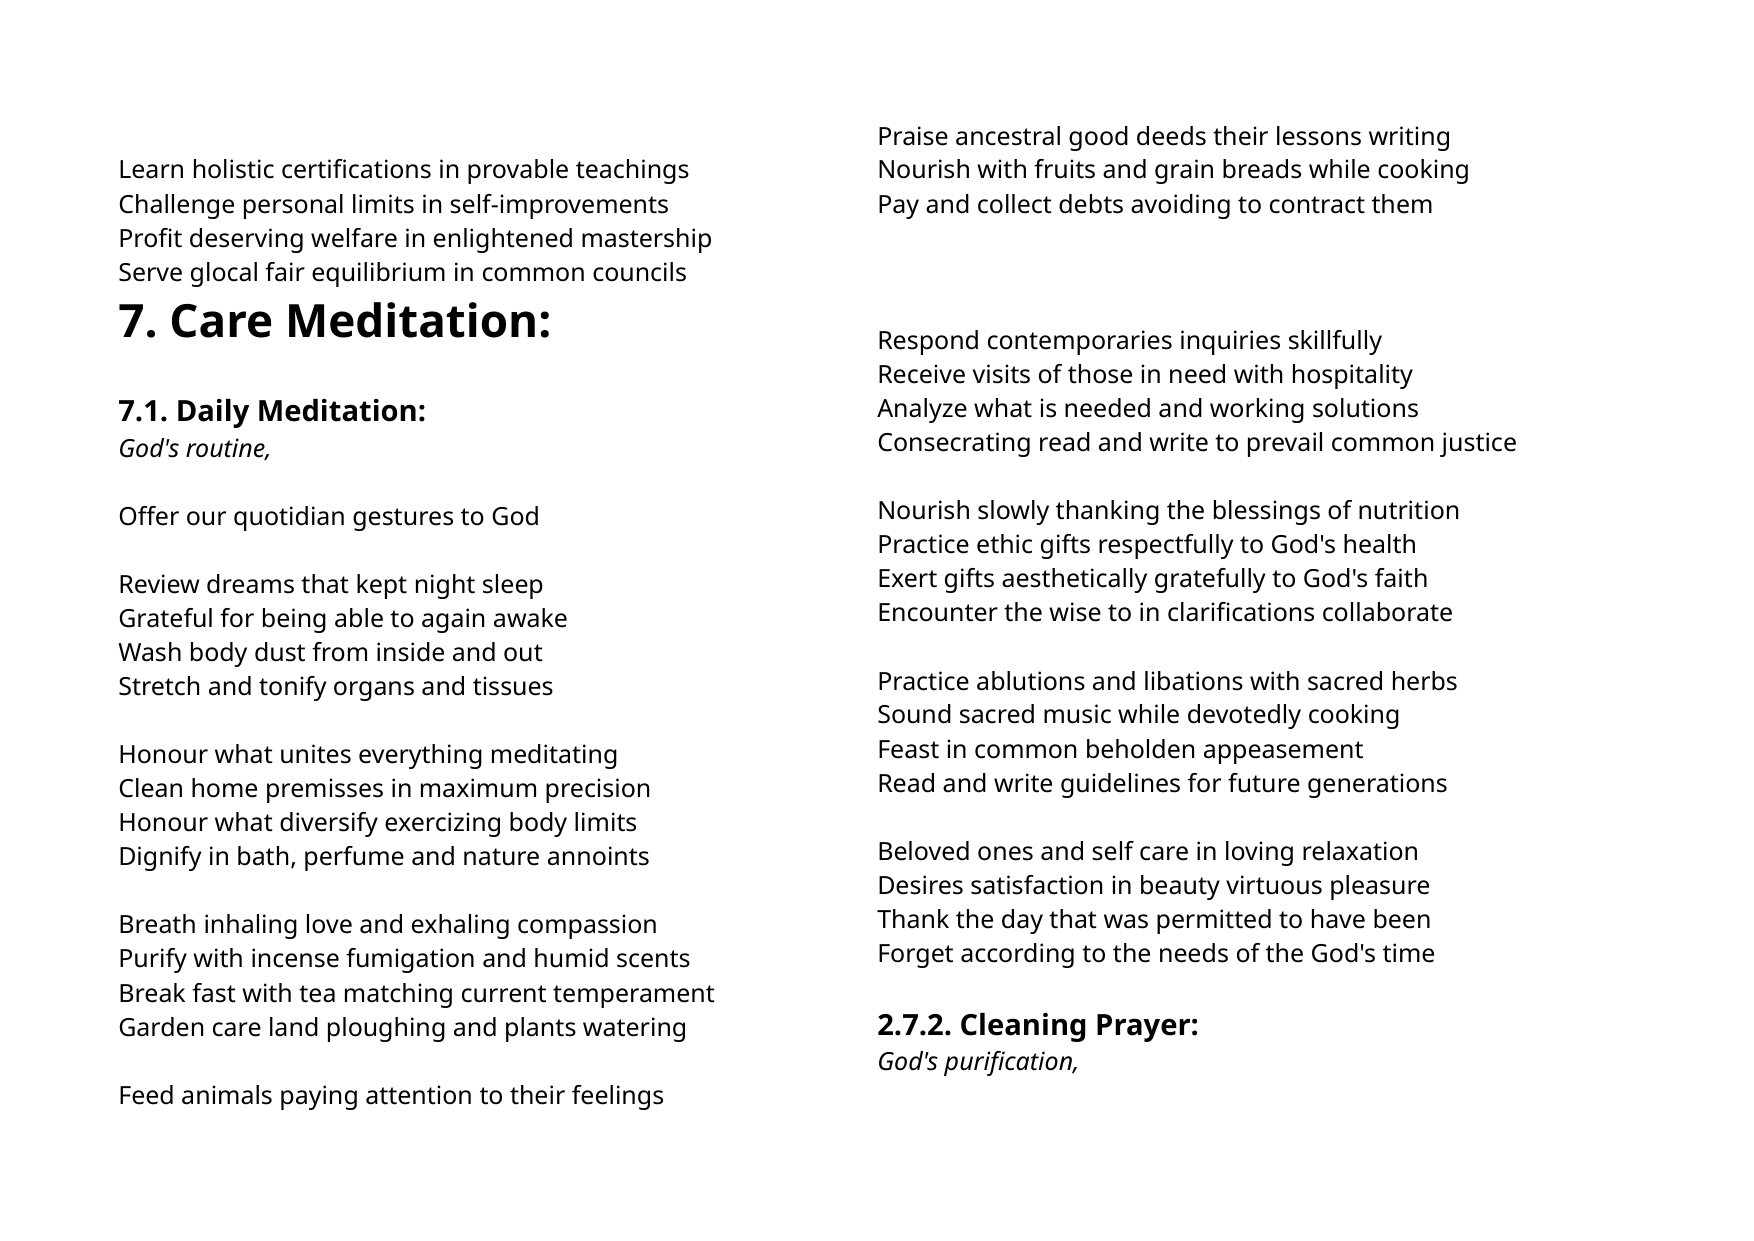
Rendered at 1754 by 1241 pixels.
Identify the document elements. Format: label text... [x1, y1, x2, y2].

text Honour what diversify exercizing body limits [118, 805, 877, 839]
text Dignify in bath, perfume and nature annoints [118, 839, 877, 873]
text Thank the day that was permitted to have been [877, 902, 1636, 936]
text Stretch and tonify organs and tissues [118, 669, 877, 703]
text Pay and collect debts avoiding to contract them [877, 186, 1636, 220]
text Wash body dust from inside and out [118, 634, 877, 669]
text Sound sacred music while devotedly cooking [877, 697, 1636, 731]
text Forget according to the needs of the God's time [877, 936, 1636, 970]
text Praise ancestral good deeds their lessons writing [877, 118, 1636, 152]
text Breath inhaling love and exhaling compassion [118, 907, 877, 941]
text Practice ablutions and libations with sacred herbs [877, 663, 1636, 697]
text Nourish with fruits and grain breads while cooking [877, 152, 1636, 186]
text Read and write guidelines for future generations [877, 765, 1636, 799]
text Desires satisfaction in beauty virtuous pleasure [877, 867, 1636, 902]
text Feast in common beholden appeasement [877, 731, 1636, 765]
text Profit deserving welfare in enlightened mastership [118, 220, 877, 254]
text Clean home premisses in maximum precision [118, 771, 877, 805]
text Challenge personal limits in self-improvements [118, 186, 877, 220]
text 2.7.2. Cleaning Prayer: [877, 1004, 1636, 1043]
text Garden care land ploughing and plants watering [118, 1009, 877, 1043]
text Honour what unites everything meditating [118, 737, 877, 771]
text Purify with incense fumigation and humid scents [118, 941, 877, 975]
text Break fast with tea matching current temperament [118, 975, 877, 1009]
text Encounter the wise to in clarifications collaborate [877, 595, 1636, 629]
text Serve glocal fair equilibrium in common councils [118, 254, 877, 288]
text Review dreams that kept night sleep [118, 566, 877, 601]
text Receive visits of those in need with hospitality [877, 357, 1636, 391]
text 7. Care Meditation: [118, 288, 877, 351]
text 7.1. Daily Meditation: [118, 391, 877, 430]
text Offer our quotidian gestures to God [118, 498, 877, 532]
text Beloved ones and self care in loving relaxation [877, 833, 1636, 867]
text Feed animals paying attention to their feelings [118, 1077, 877, 1111]
text Consecrating read and write to prevail common justice [877, 425, 1636, 459]
text Nourish slowly thanking the blessings of nutrition [877, 493, 1636, 527]
text God's routine, [118, 430, 877, 464]
text Exert gifts aesthetically gratefully to God's faith [877, 561, 1636, 595]
text Learn holistic certifications in provable teachings [118, 152, 877, 186]
text Grateful for being able to again awake [118, 601, 877, 634]
text Analyze what is needed and working solutions [877, 391, 1636, 425]
text God's purification, [877, 1043, 1636, 1077]
text Practice ethic gifts respectfully to God's health [877, 527, 1636, 561]
text Respond contemporaries inquiries skillfully [877, 322, 1636, 357]
